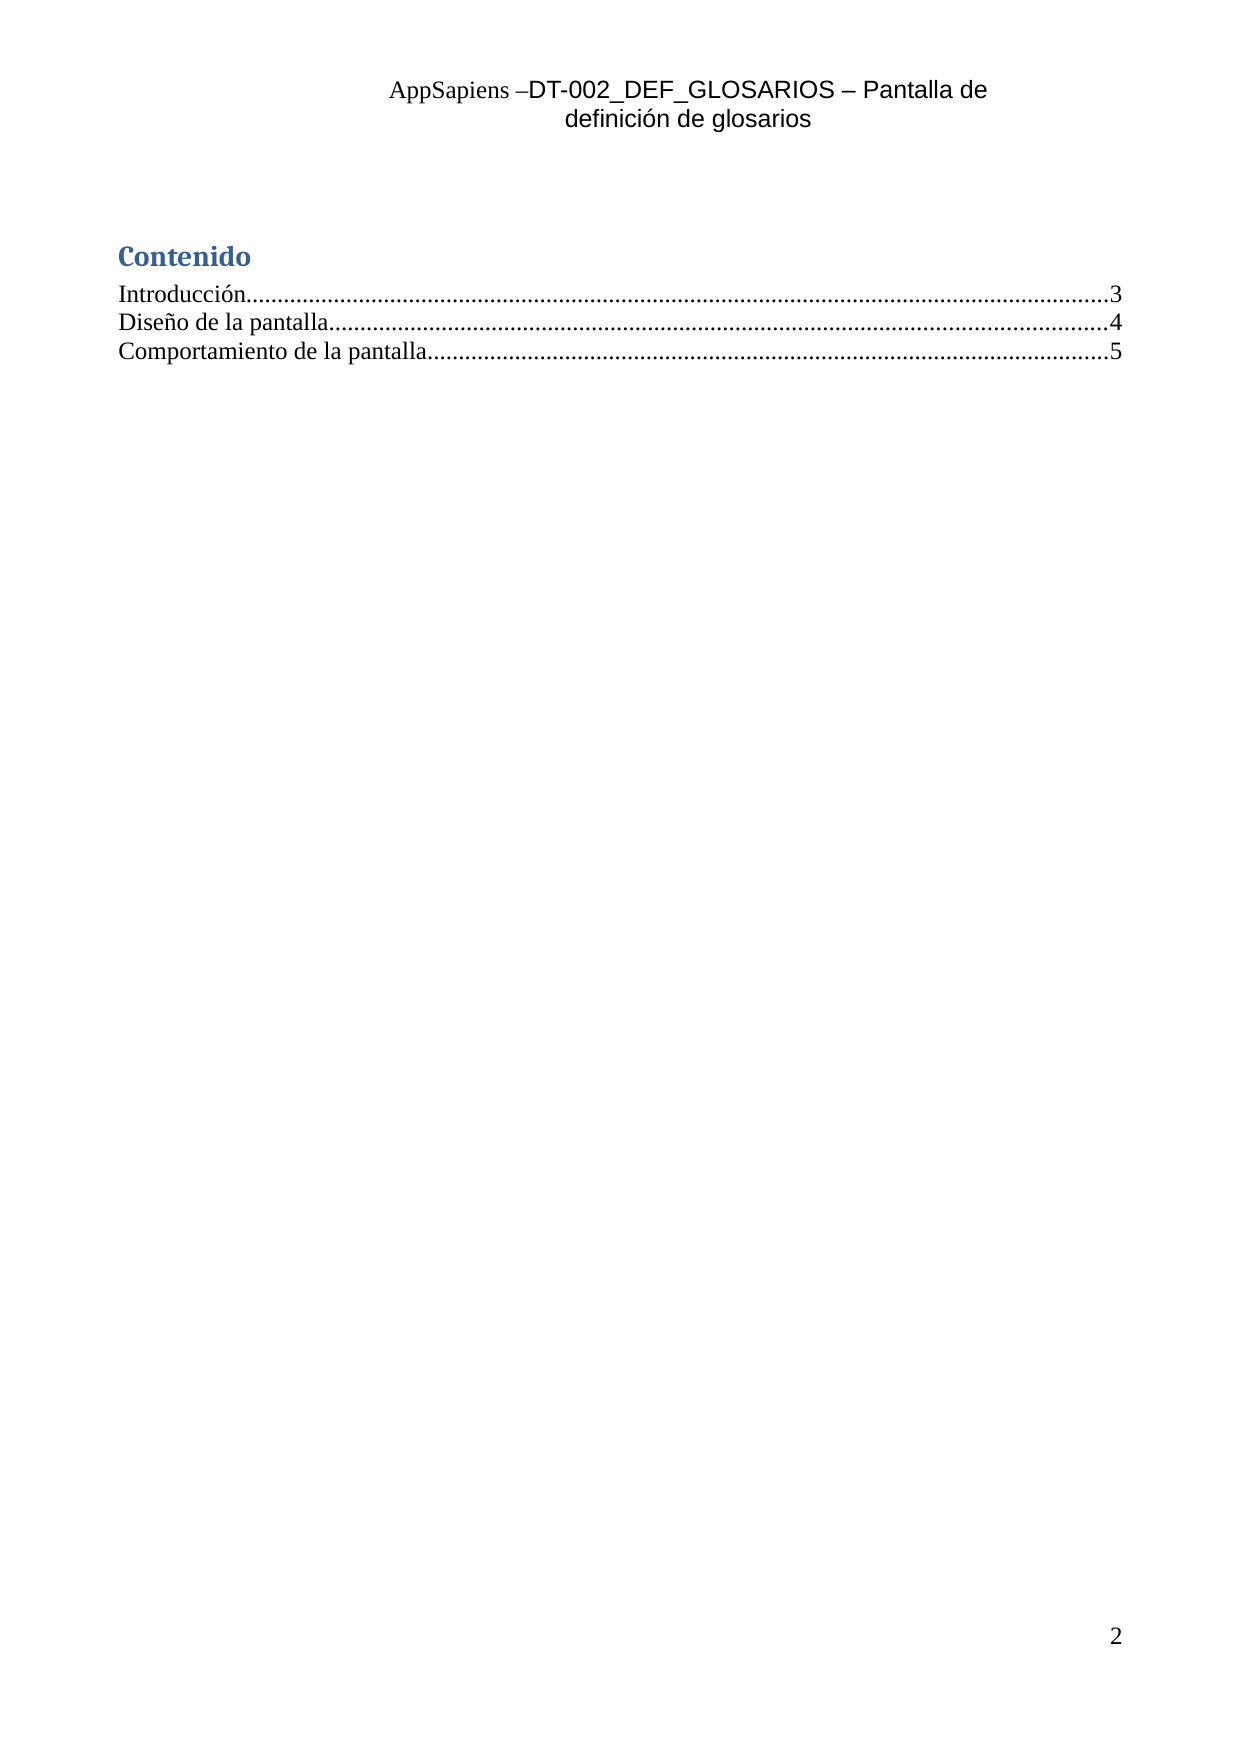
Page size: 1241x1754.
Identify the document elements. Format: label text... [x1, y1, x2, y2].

text Diseño de la pantalla 4 [118, 307, 1122, 336]
text Comportamiento de la pantalla 5 [118, 336, 1122, 365]
text Contenido [118, 240, 1122, 274]
text Introducción 3 [118, 279, 1122, 307]
